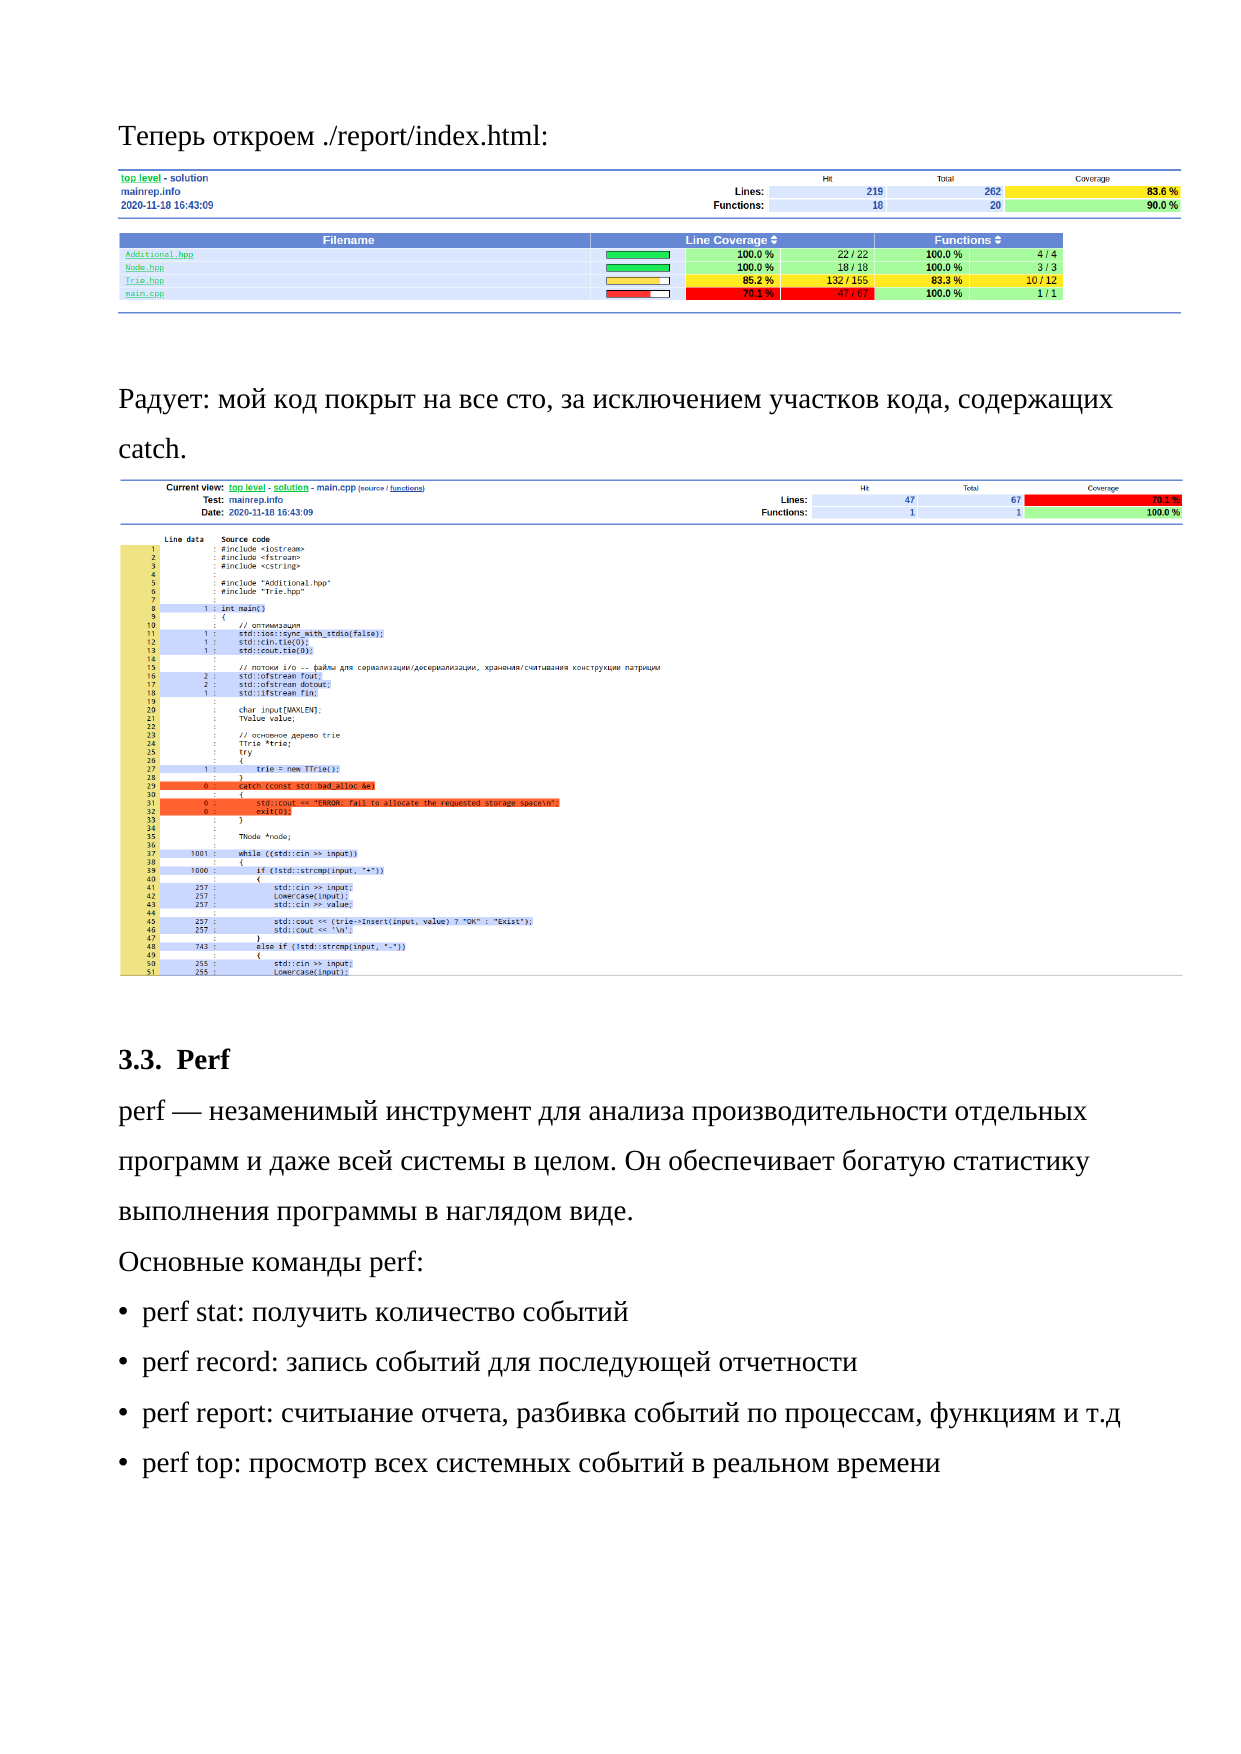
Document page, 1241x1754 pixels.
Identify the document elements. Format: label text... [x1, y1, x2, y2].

picture [118, 168, 1182, 314]
list perf top: просмотр всех системных событий в реальном времени [118, 1445, 1181, 1479]
picture [119, 478, 1183, 976]
list perf report: считыание отчета, разбивка событий по процессам, функциям и т.д [118, 1395, 1181, 1428]
text Теперь откроем ./report/index.html: [118, 118, 1181, 152]
text 3.3. Perf [118, 1042, 1181, 1076]
list perf stat: получить количество событий [118, 1294, 1181, 1328]
text perf — незаменимый инструмент для анализа производительности отдельных программ и даже всей системы в целом. Он обеспечивает богатую статистику выполнения программы в наглядом виде. [118, 1093, 1181, 1227]
text Основные команды perf: [118, 1244, 1181, 1277]
text Радует: мой код покрыт на все сто, за исключением участков кода, содержащих catch. [118, 381, 1181, 465]
list perf record: запись событий для последующей отчетности [118, 1344, 1181, 1378]
